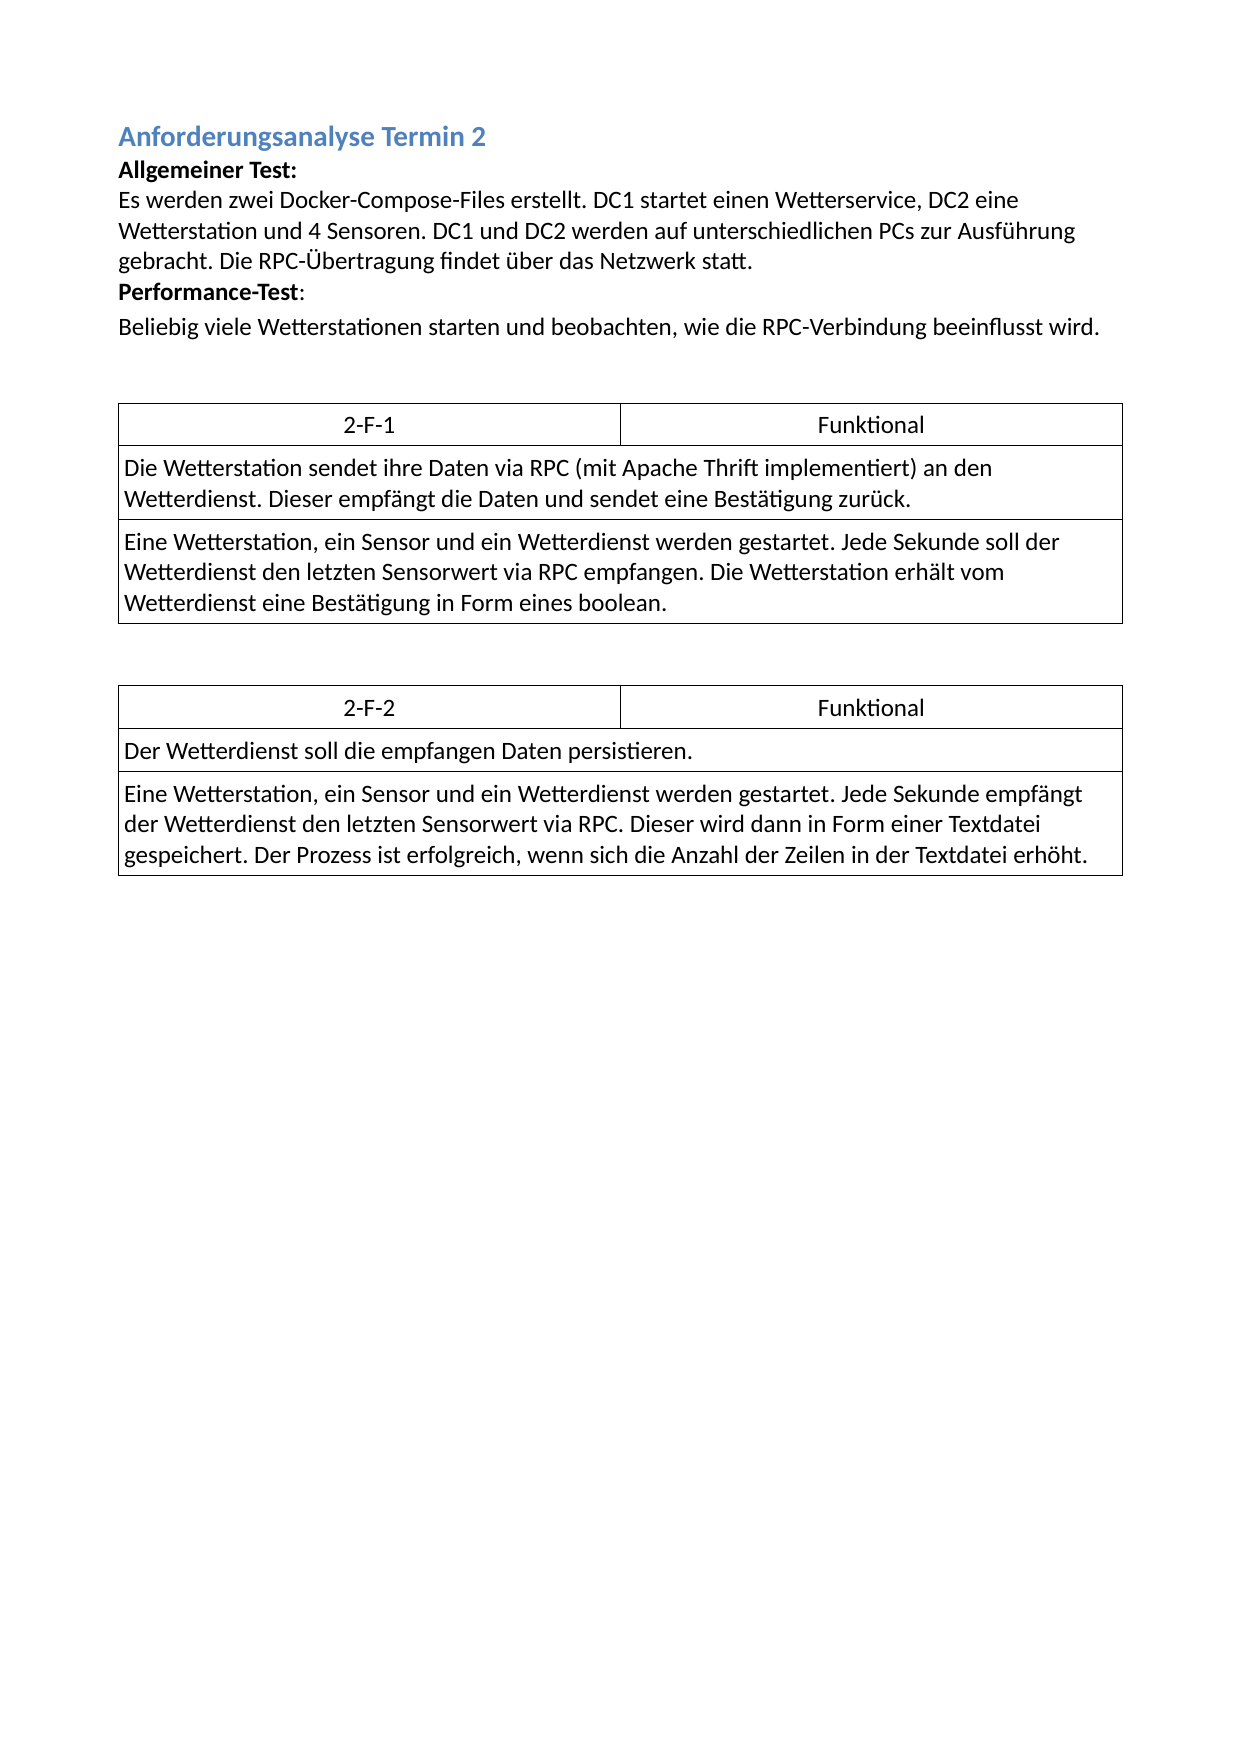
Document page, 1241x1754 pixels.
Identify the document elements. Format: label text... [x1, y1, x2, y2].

table_cell Eine Wetterstation, ein Sensor und ein Wetterdienst werden gestartet. Jede Sekunde empfängt der Wetterdienst den letzten Sensorwert via RPC. Dieser wird dann in Form einer Textdatei gespeichert. Der Prozess ist erfolgreich, wenn sich die Anzahl der Zeilen in der Textdatei erhöht. [119, 772, 1122, 875]
table_header 2-F-2 [119, 686, 620, 728]
table_cell Eine Wetterstation, ein Sensor und ein Wetterdienst werden gestartet. Jede Sekunde soll der Wetterdienst den letzten Sensorwert via RPC empfangen. Die Wetterstation erhält vom Wetterdienst eine Bestätigung in Form eines boolean. [119, 520, 1122, 623]
table_cell Der Wetterdienst soll die empfangen Daten persistieren. [119, 729, 1122, 771]
text Es werden zwei Docker-Compose-Files erstellt. DC1 startet einen Wetterservice, DC2 eine Wetterstation und 4 Sensoren. DC1 und DC2 werden auf unterschiedlichen PCs zur Ausführung gebracht. Die RPC-Übertragung findet über das Netzwerk statt. [118, 184, 1122, 276]
table_cell Die Wetterstation sendet ihre Daten via RPC (mit Apache Thrift implementiert) an den Wetterdienst. Dieser empfängt die Daten und sendet eine Bestätigung zurück. [119, 446, 1122, 519]
text Allgemeiner Test: [118, 154, 1122, 184]
text Performance-Test: [118, 276, 1122, 306]
table_header 2-F-1 [119, 404, 620, 445]
table_header Funktional [621, 686, 1122, 728]
table_header Funktional [621, 404, 1122, 445]
text Beliebig viele Wetterstationen starten und beobachten, wie die RPC-Verbindung beeinflusst wird. [118, 311, 1122, 341]
text Anforderungsanalyse Termin 2 [118, 118, 1122, 154]
